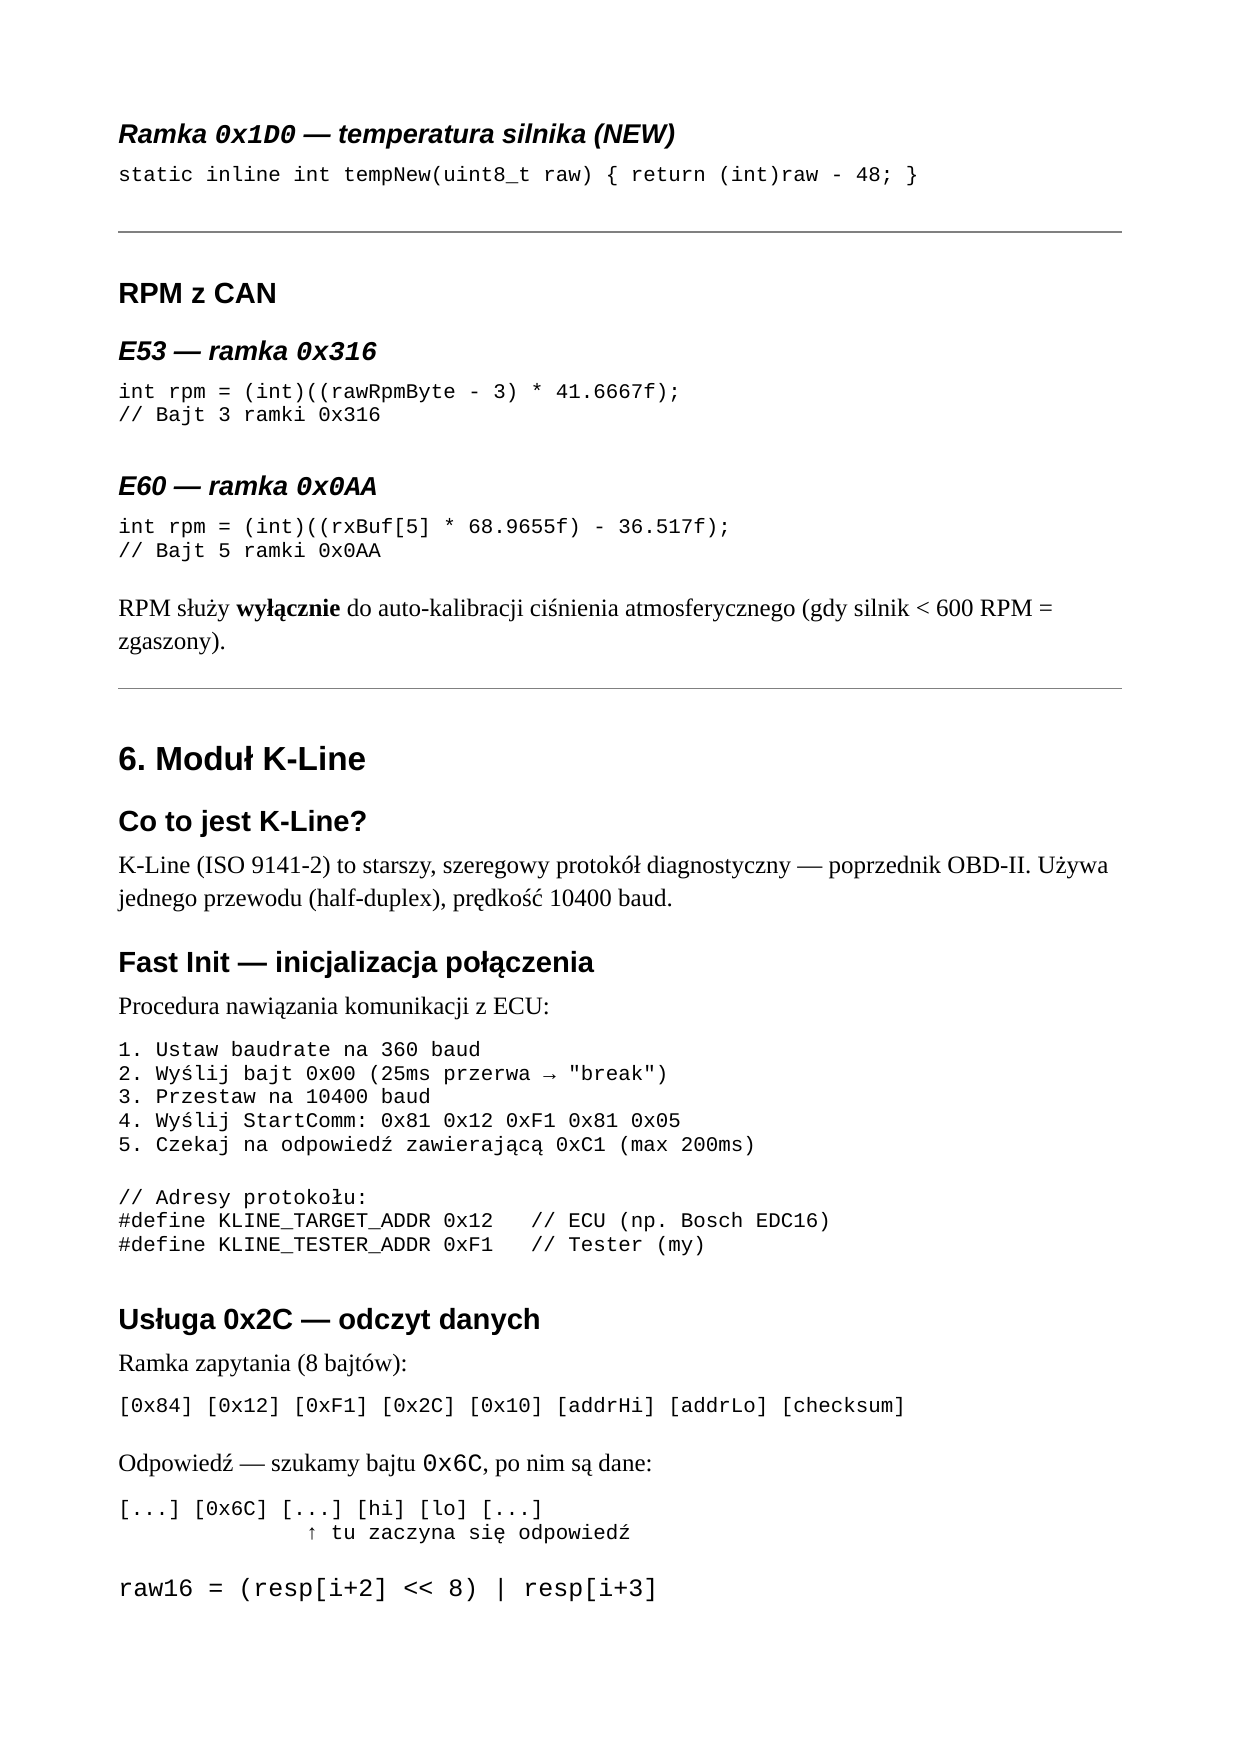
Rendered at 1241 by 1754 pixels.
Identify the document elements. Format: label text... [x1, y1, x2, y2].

text [...] [0x6C] [...] [hi] [lo] [...] ↑ tu zaczyna się odpowiedź [118, 1498, 1122, 1546]
subtitle E53 — ramka 0x316 [118, 335, 1122, 368]
text RPM służy wyłącznie do auto-kalibracji ciśnienia atmosferycznego (gdy silnik < 600 RPM = zgaszony). [118, 593, 1122, 654]
text Ramka zapytania (8 bajtów): [118, 1348, 1122, 1376]
text raw16 = (resp[i+2] << 8) | resp[i+3] [118, 1575, 1122, 1603]
subtitle Fast Init — inicjalizacja połączenia [118, 945, 1122, 979]
subtitle RPM z CAN [118, 276, 1122, 310]
subtitle Co to jest K-Line? [118, 804, 1122, 838]
text static inline int tempNew(uint8_t raw) { return (int)raw - 48; } [118, 164, 1122, 188]
text K-Line (ISO 9141-2) to starszy, szeregowy protokół diagnostyczny — poprzednik OBD-II. Używa jednego przewodu (half-duplex), prędkość 10400 baud. [118, 850, 1122, 912]
subtitle E60 — ramka 0x0AA [118, 470, 1122, 503]
subtitle Ramka 0x1D0 — temperatura silnika (NEW) [118, 118, 1122, 152]
text int rpm = (int)((rawRpmByte - 3) * 41.6667f); // Bajt 3 ramki 0x316 [118, 381, 1122, 428]
text // Adresy protokołu: #define KLINE_TARGET_ADDR 0x12 // ECU (np. Bosch EDC16) #define KLINE_TESTER_ADDR 0xF1 // Tester (my) [118, 1187, 1122, 1258]
text 1. Ustaw baudrate na 360 baud 2. Wyślij bajt 0x00 (25ms przerwa → "break") 3. Przestaw na 10400 baud 4. Wyślij StartComm: 0x81 0x12 0xF1 0x81 0x05 5. Czekaj na odpowiedź zawierającą 0xC1 (max 200ms) [118, 1039, 1122, 1157]
text int rpm = (int)((rxBuf[5] * 68.9655f) - 36.517f); // Bajt 5 ramki 0x0AA [118, 516, 1122, 563]
subtitle Usługa 0x2C — odczyt danych [118, 1302, 1122, 1335]
subtitle 6. Moduł K-Line [118, 738, 1122, 777]
text [0x84] [0x12] [0xF1] [0x2C] [0x10] [addrHi] [addrLo] [checksum] [118, 1395, 1122, 1419]
text Procedura nawiązania komunikacji z ECU: [118, 991, 1122, 1020]
text Odpowiedź — szukamy bajtu 0x6C, po nim są dane: [118, 1448, 1122, 1479]
